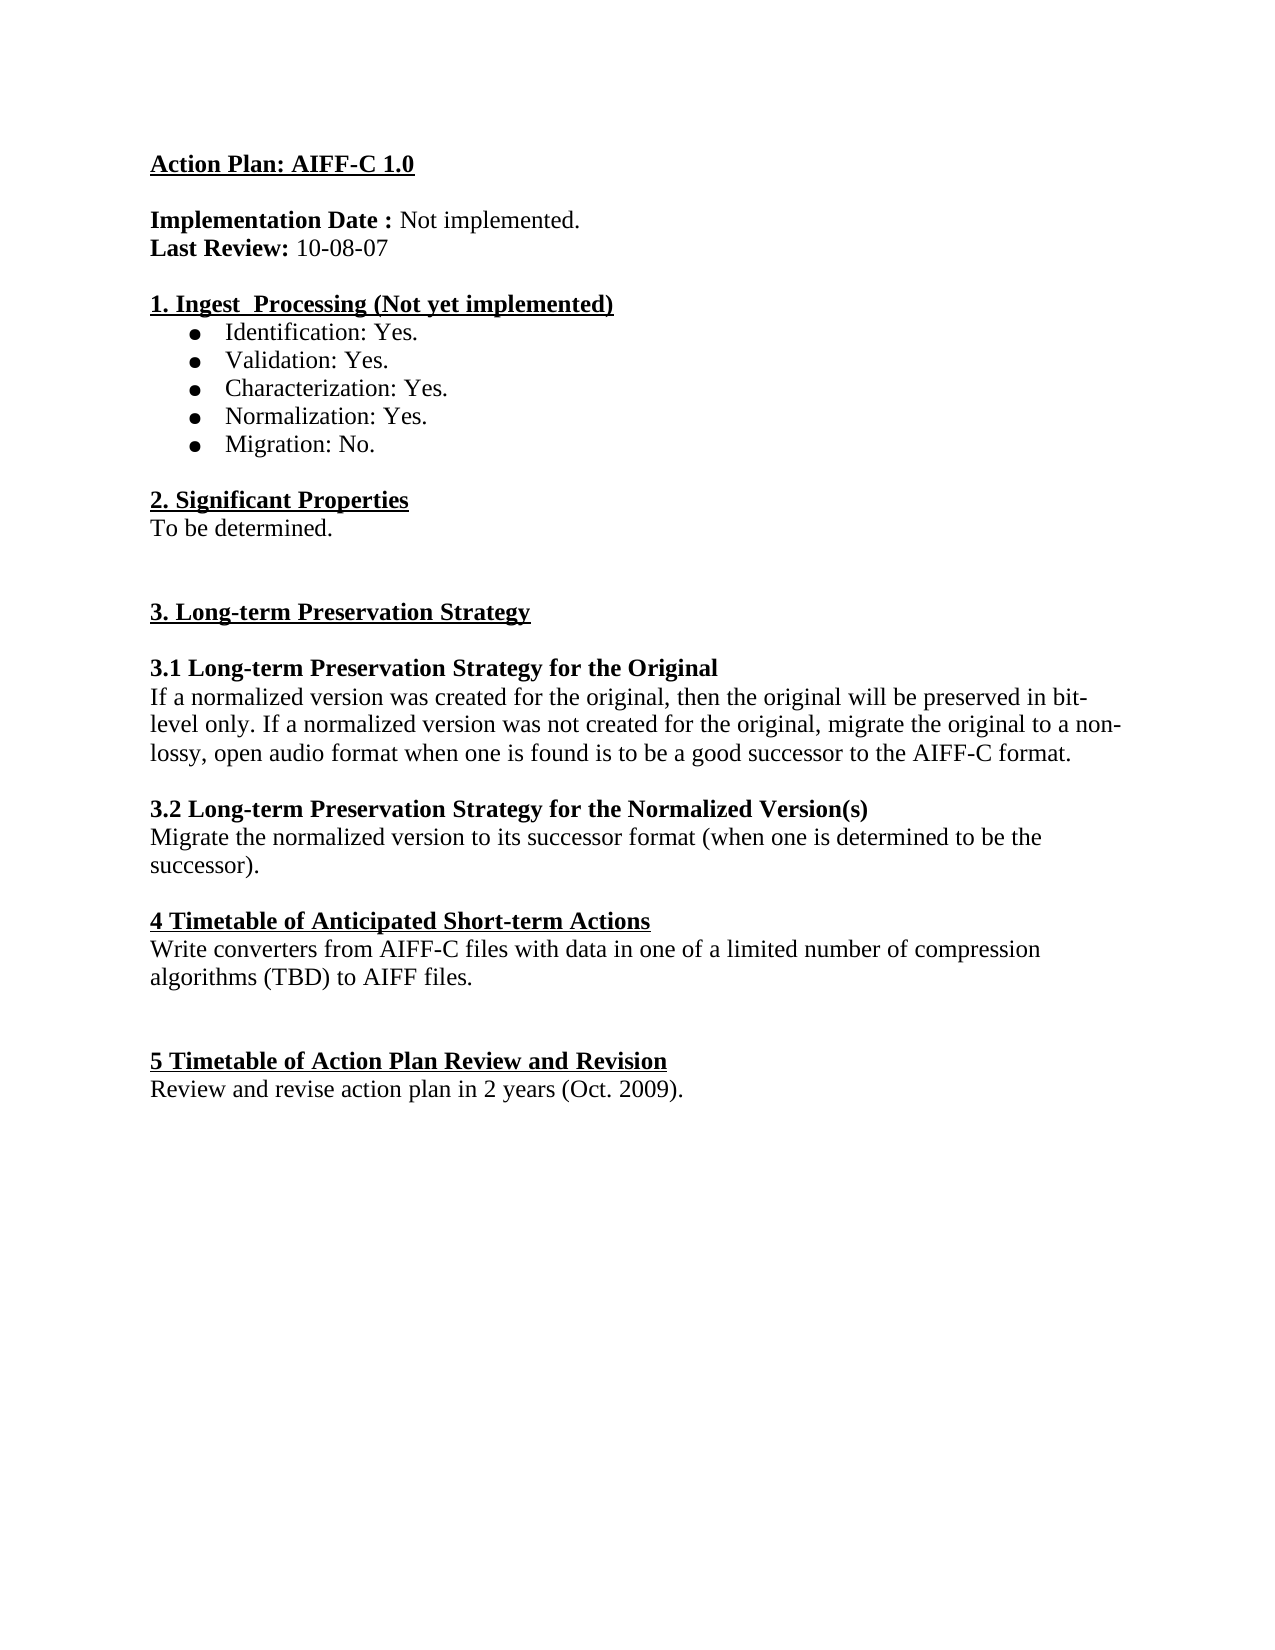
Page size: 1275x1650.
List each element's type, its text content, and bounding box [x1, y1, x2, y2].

text 2. Significant Properties [150, 486, 1125, 514]
text 4 Timetable of Anticipated Short-term Actions [150, 907, 1125, 934]
text 3.1 Long-term Preservation Strategy for the Original [150, 654, 1125, 682]
text To be determined. [150, 514, 1125, 542]
text 5 Timetable of Action Plan Review and Revision [150, 1047, 1125, 1075]
text Last Review: 10-08-07 [150, 234, 1125, 262]
subtitle Action Plan: AIFF-C 1.0 [150, 150, 1125, 178]
list Identification: Yes. [187, 318, 1125, 346]
text Implementation Date : Not implemented. [150, 206, 1125, 234]
text 3.2 Long-term Preservation Strategy for the Normalized Version(s) [150, 794, 1125, 822]
text If a normalized version was created for the original, then the original will be preserved in bit-level only. If a normalized version was not created for the original, migrate the original to a non-lossy, open audio format when one is found is to be a good successor to the AIFF-C format. [150, 682, 1125, 766]
list Normalization: Yes. [187, 402, 1125, 430]
list Validation: Yes. [187, 346, 1125, 374]
subtitle 1. Ingest Processing (Not yet implemented) [150, 290, 1125, 318]
text 3. Long-term Preservation Strategy [150, 598, 1125, 626]
text Migrate the normalized version to its successor format (when one is determined to be the successor). [150, 822, 1125, 878]
list Migration: No. [187, 430, 1125, 458]
text Write converters from AIFF-C files with data in one of a limited number of compression algorithms (TBD) to AIFF files. [150, 934, 1125, 991]
text Review and revise action plan in 2 years (Oct. 2009). [150, 1075, 1125, 1103]
list Characterization: Yes. [187, 374, 1125, 402]
